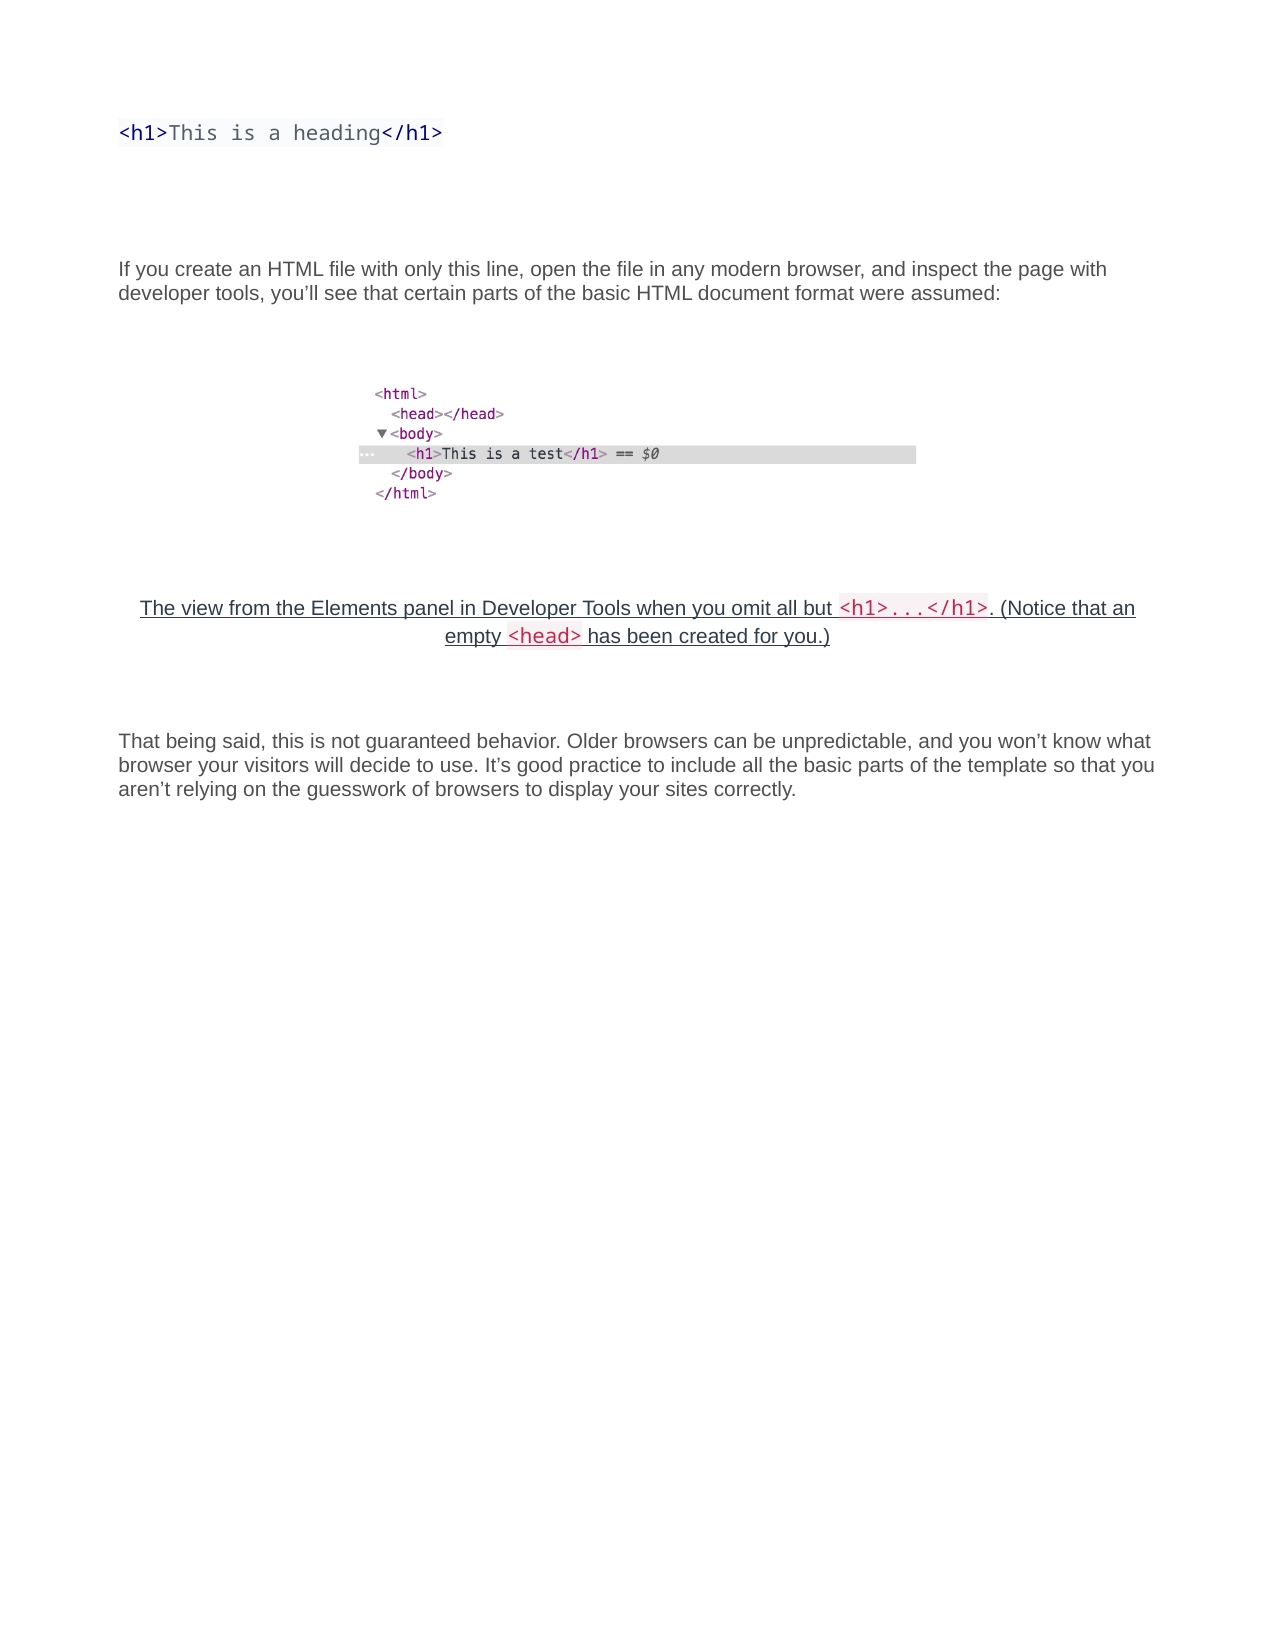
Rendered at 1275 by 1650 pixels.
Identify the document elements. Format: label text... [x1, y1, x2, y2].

text That being said, this is not guaranteed behavior. Older browsers can be unpredictable, and you won’t know what browser your visitors will decide to use. It’s good practice to include all the basic parts of the template so that you aren’t relying on the guesswork of browsers to display your sites correctly. [118, 729, 1157, 801]
text The view from the Elements panel in Developer Tools when you omit all but <h1>...</h1>. (Notice that an empty <head> has been created for you.) [118, 593, 1157, 650]
text <h1>This is a heading</h1> [118, 118, 1157, 147]
text If you create an HTML file with only this line, open the file in any modern browser, and inspect the page with developer tools, you’ll see that certain parts of the basic HTML document format were assumed: [118, 257, 1157, 305]
picture [358, 384, 917, 506]
